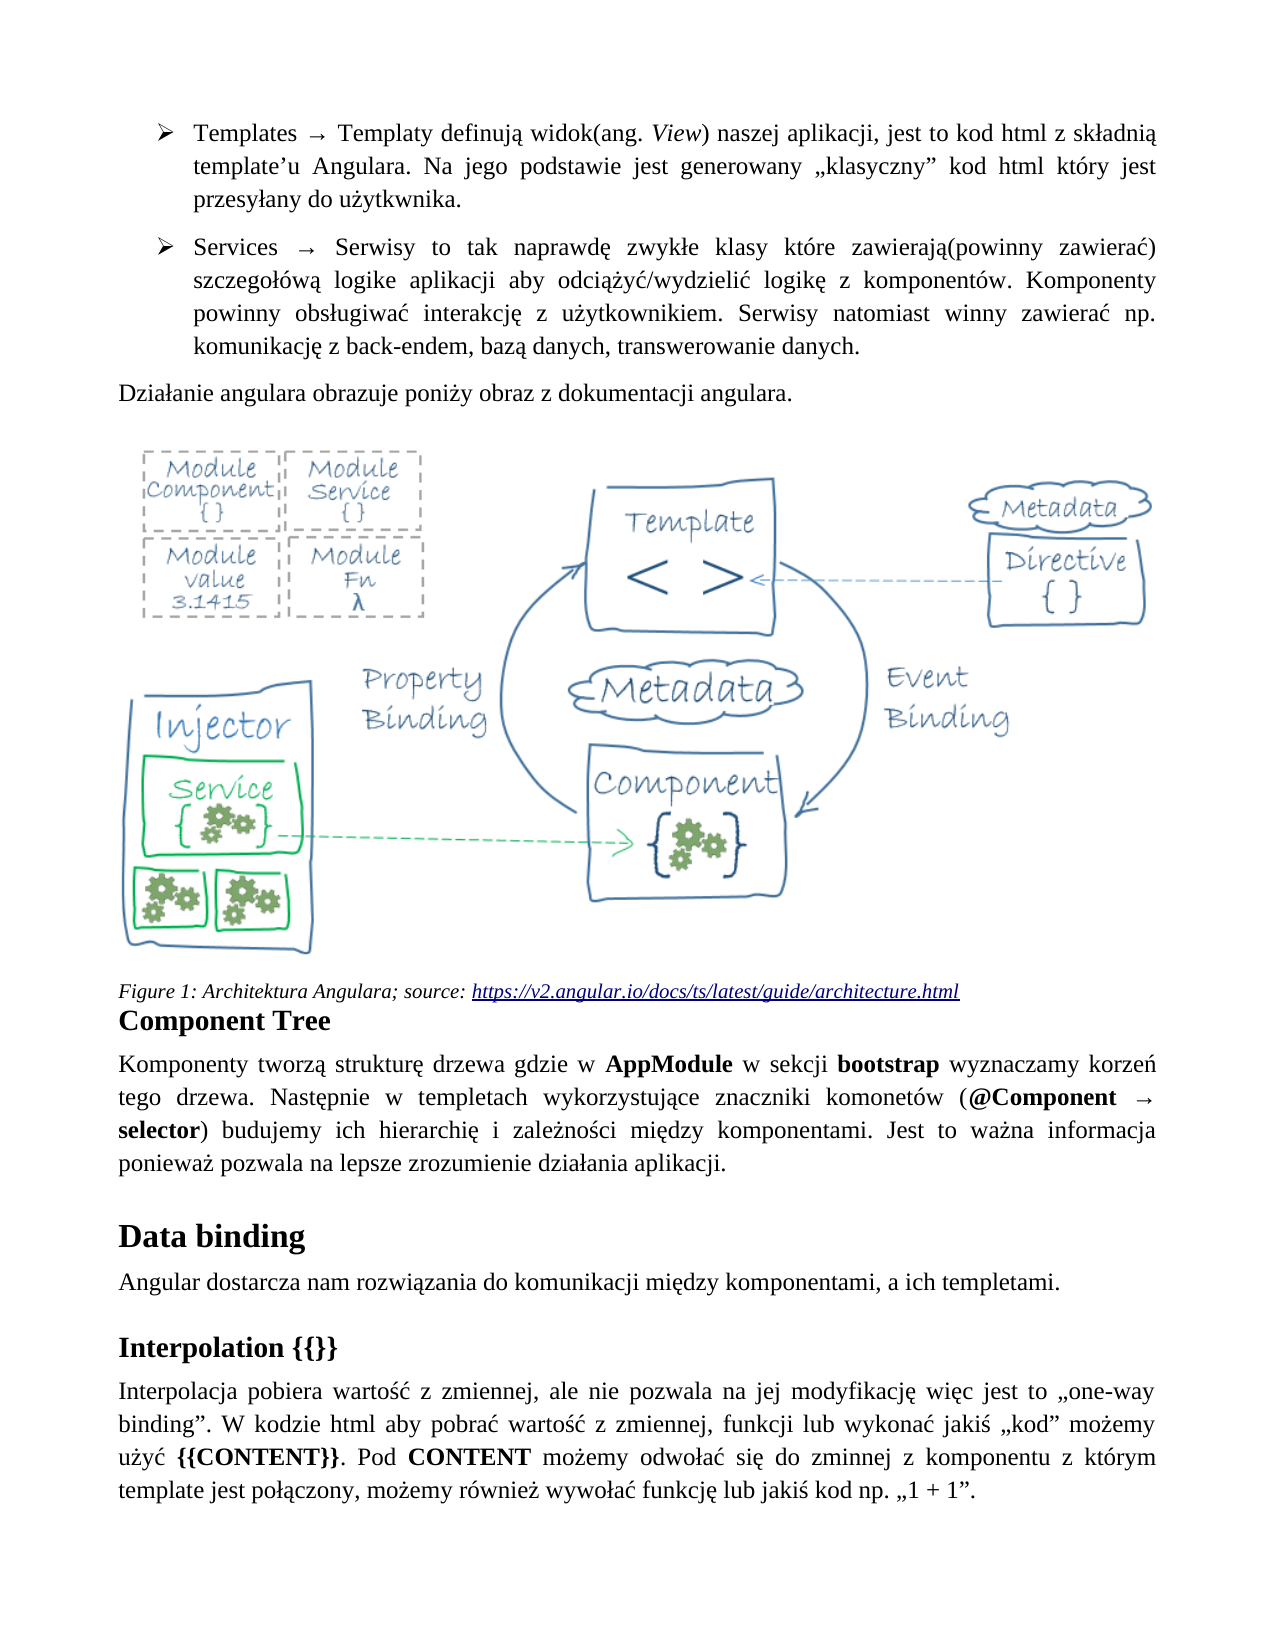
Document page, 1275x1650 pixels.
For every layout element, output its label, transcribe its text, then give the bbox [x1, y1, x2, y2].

text Figure 1: Architektura Angulara; source: https://v2.angular.io/docs/ts/latest/guide/architecture.html [118, 967, 1157, 1003]
text Interpolacja pobiera wartość z zmiennej, ale nie pozwala na jej modyfikację więc jest to „one-way binding”. W kodzie html aby pobrać wartość z zmiennej, funkcji lub wykonać jakiś „kod” możemy użyć {{CONTENT}}. Pod CONTENT możemy odwołać się do zminnej z komponentu z którym template jest połączony, możemy również wywołać funkcję lub jakiś kod np. „1 + 1”. [118, 1376, 1157, 1504]
list Templates → Templaty definują widok(ang. View) naszej aplikacji, jest to kod html z składnią template’u Angulara. Na jego podstawie jest generowany „klasyczny” kod html który jest przesyłany do użytkwnika. [156, 118, 1157, 213]
picture [118, 438, 1157, 967]
text Działanie angulara obrazuje poniży obraz z dokumentacji angulara. [118, 378, 1157, 407]
list Services → Serwisy to tak naprawdę zwykłe klasy które zawierają(powinny zawierać) szczegołówą logike aplikacji aby odciążyć/wydzielić logikę z komponentów. Komponenty powinny obsługiwać interakcję z użytkownikiem. Serwisy natomiast winny zawierać np. komunikację z back-endem, bazą danych, transwerowanie danych. [156, 232, 1157, 359]
subtitle Component Tree [118, 1003, 1157, 1036]
subtitle [118, 426, 1157, 438]
subtitle Interpolation {{}} [118, 1330, 1157, 1363]
text Angular dostarcza nam rozwiązania do komunikacji między komponentami, a ich templetami. [118, 1267, 1157, 1296]
text Komponenty tworzą strukturę drzewa gdzie w AppModule w sekcji bootstrap wyznaczamy korzeń tego drzewa. Następnie w templetach wykorzystujące znaczniki komonetów (@Component → selector) budujemy ich hierarchię i zależności między komponentami. Jest to ważna informacja ponieważ pozwala na lepsze zrozumienie działania aplikacji. [118, 1049, 1157, 1177]
subtitle Data binding [118, 1216, 1157, 1255]
